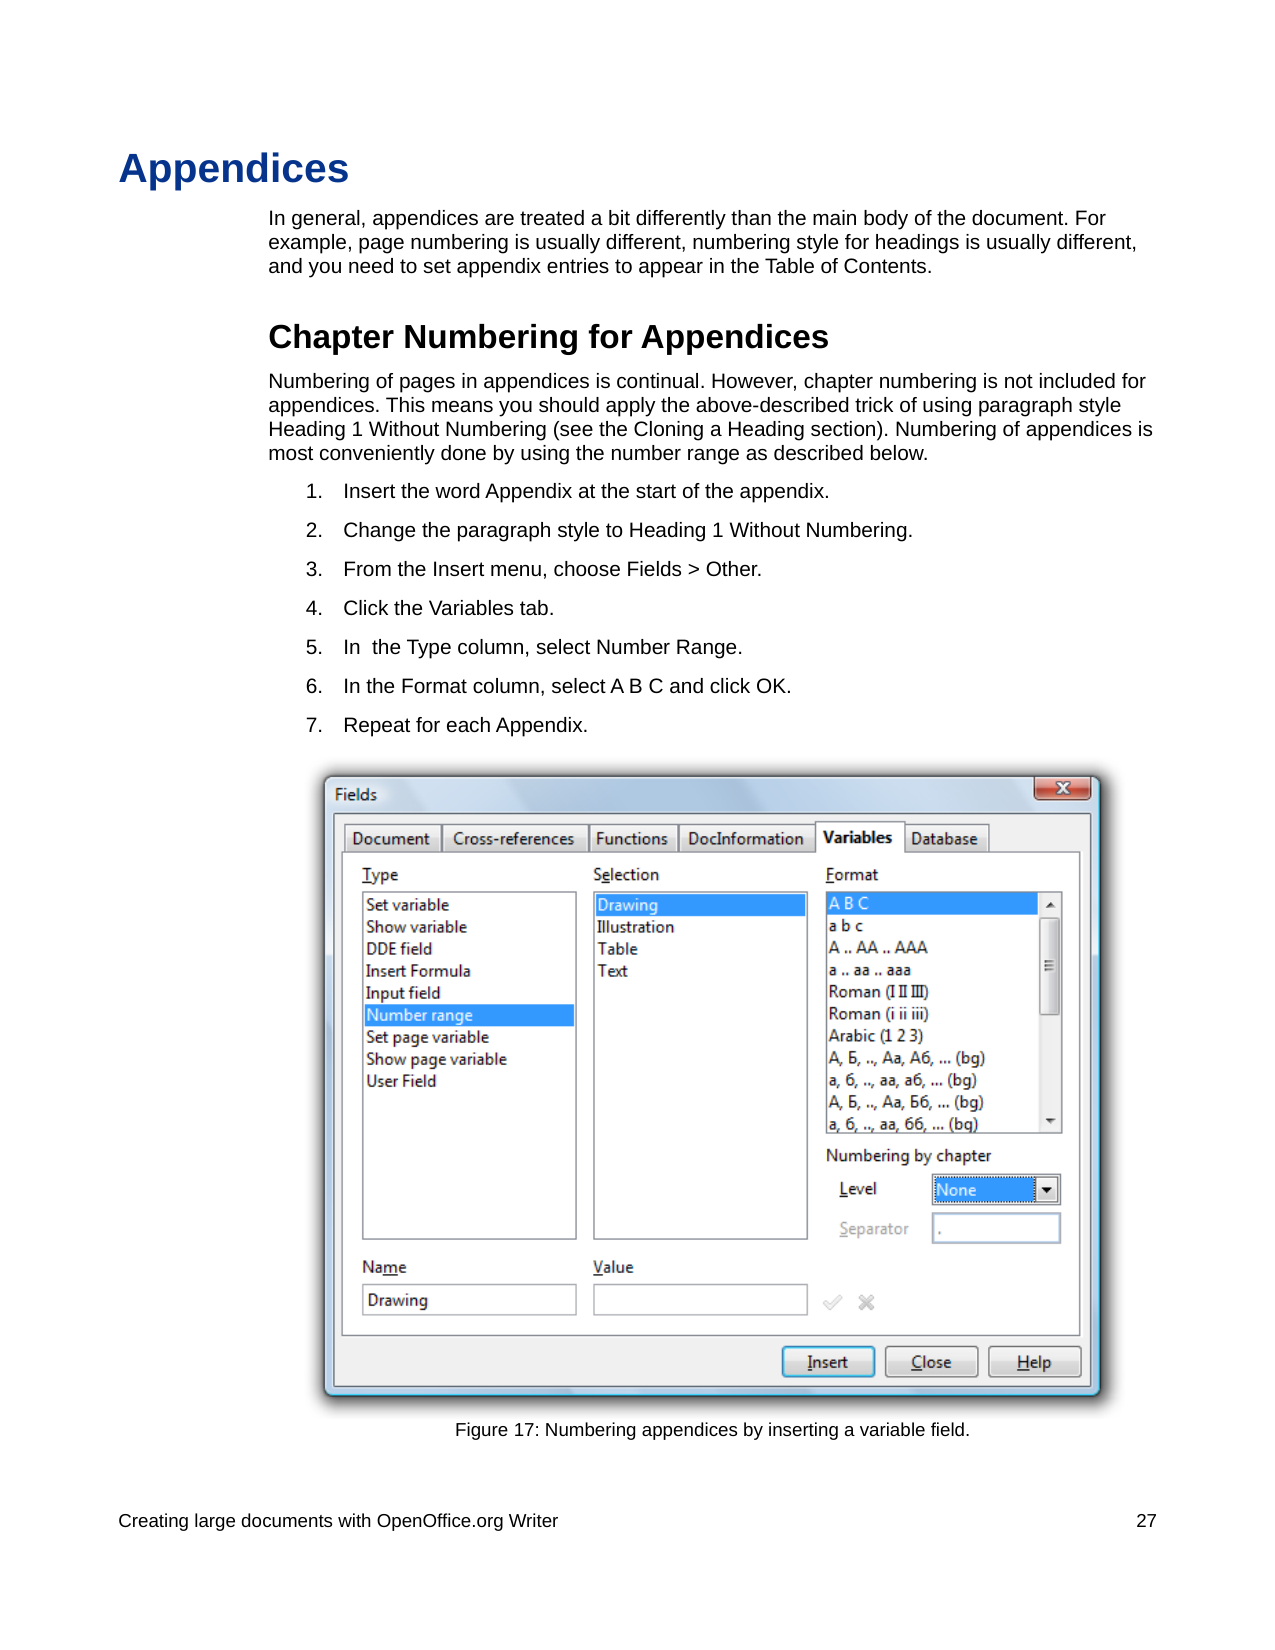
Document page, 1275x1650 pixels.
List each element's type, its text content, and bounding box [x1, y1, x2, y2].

list Insert the word Appendix at the start of the appendix. [306, 479, 1157, 503]
subtitle Chapter Numbering for Appendices [268, 317, 1157, 356]
list In the Format column, select A B C and click OK. [306, 674, 1157, 698]
list In the Type column, select Number Range. [306, 635, 1157, 659]
text Figure 17: Numbering appendices by inserting a variable field. [299, 1419, 1126, 1441]
subtitle Appendices [118, 144, 1157, 191]
text In general, appendices are treated a bit differently than the main body of the document. For example, page numbering is usually different, numbering style for headings is usually different, and you need to set appendix entries to appear in the Table of Contents. [268, 206, 1157, 277]
list Repeat for each Appendix. [306, 713, 1157, 737]
list Click the Variables tab. [306, 596, 1157, 620]
list Change the paragraph style to Heading 1 Without Numbering. [306, 518, 1157, 542]
list From the Insert menu, choose Fields > Other. [306, 557, 1157, 581]
text Numbering of pages in appendices is continual. However, chapter numbering is not included for appendices. This means you should apply the above-described trick of using paragraph style Heading 1 Without Numbering (see the Cloning a Heading section). Numbering of appendices is most conveniently done by using the number range as described below. [268, 368, 1157, 464]
picture [299, 752, 1126, 1419]
